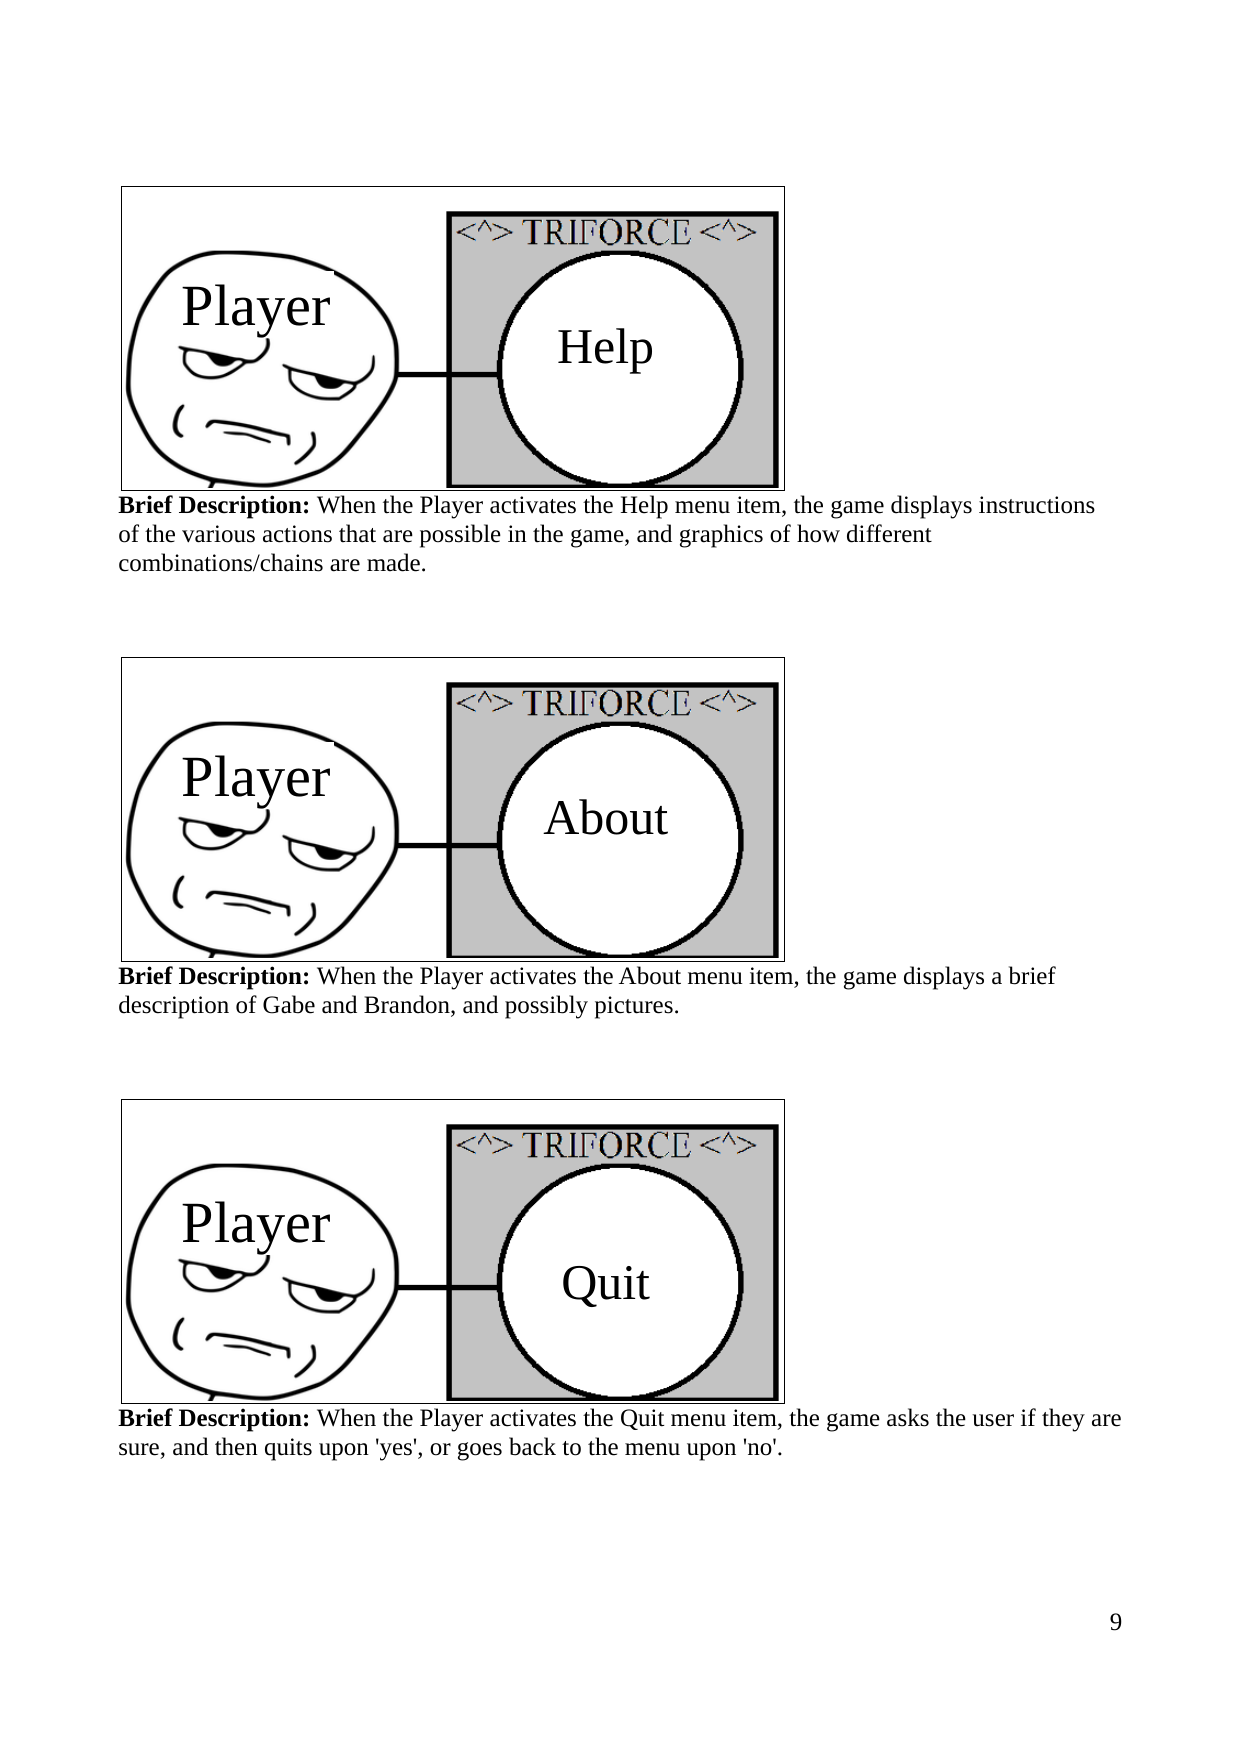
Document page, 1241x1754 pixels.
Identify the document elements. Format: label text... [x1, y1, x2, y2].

text Brief Description: When the Player activates the About menu item, the game displays a brief description of Gabe and Brandon, and possibly pictures. [118, 630, 1122, 1018]
text Player [178, 271, 334, 338]
text Player [178, 1188, 334, 1255]
text Brief Description: When the Player activates the Help menu item, the game displays instructions of the various actions that are possible in the game, and graphics of how different combinations/chains are made. [118, 159, 1122, 576]
text Quit [517, 1253, 693, 1310]
text About [517, 787, 693, 845]
text Help [517, 317, 693, 374]
text Brief Description: When the Player activates the Quit menu item, the game asks the user if they are sure, and then quits upon 'yes', or goes back to the menu upon 'no'. [118, 1072, 1122, 1461]
text Player [178, 742, 334, 809]
